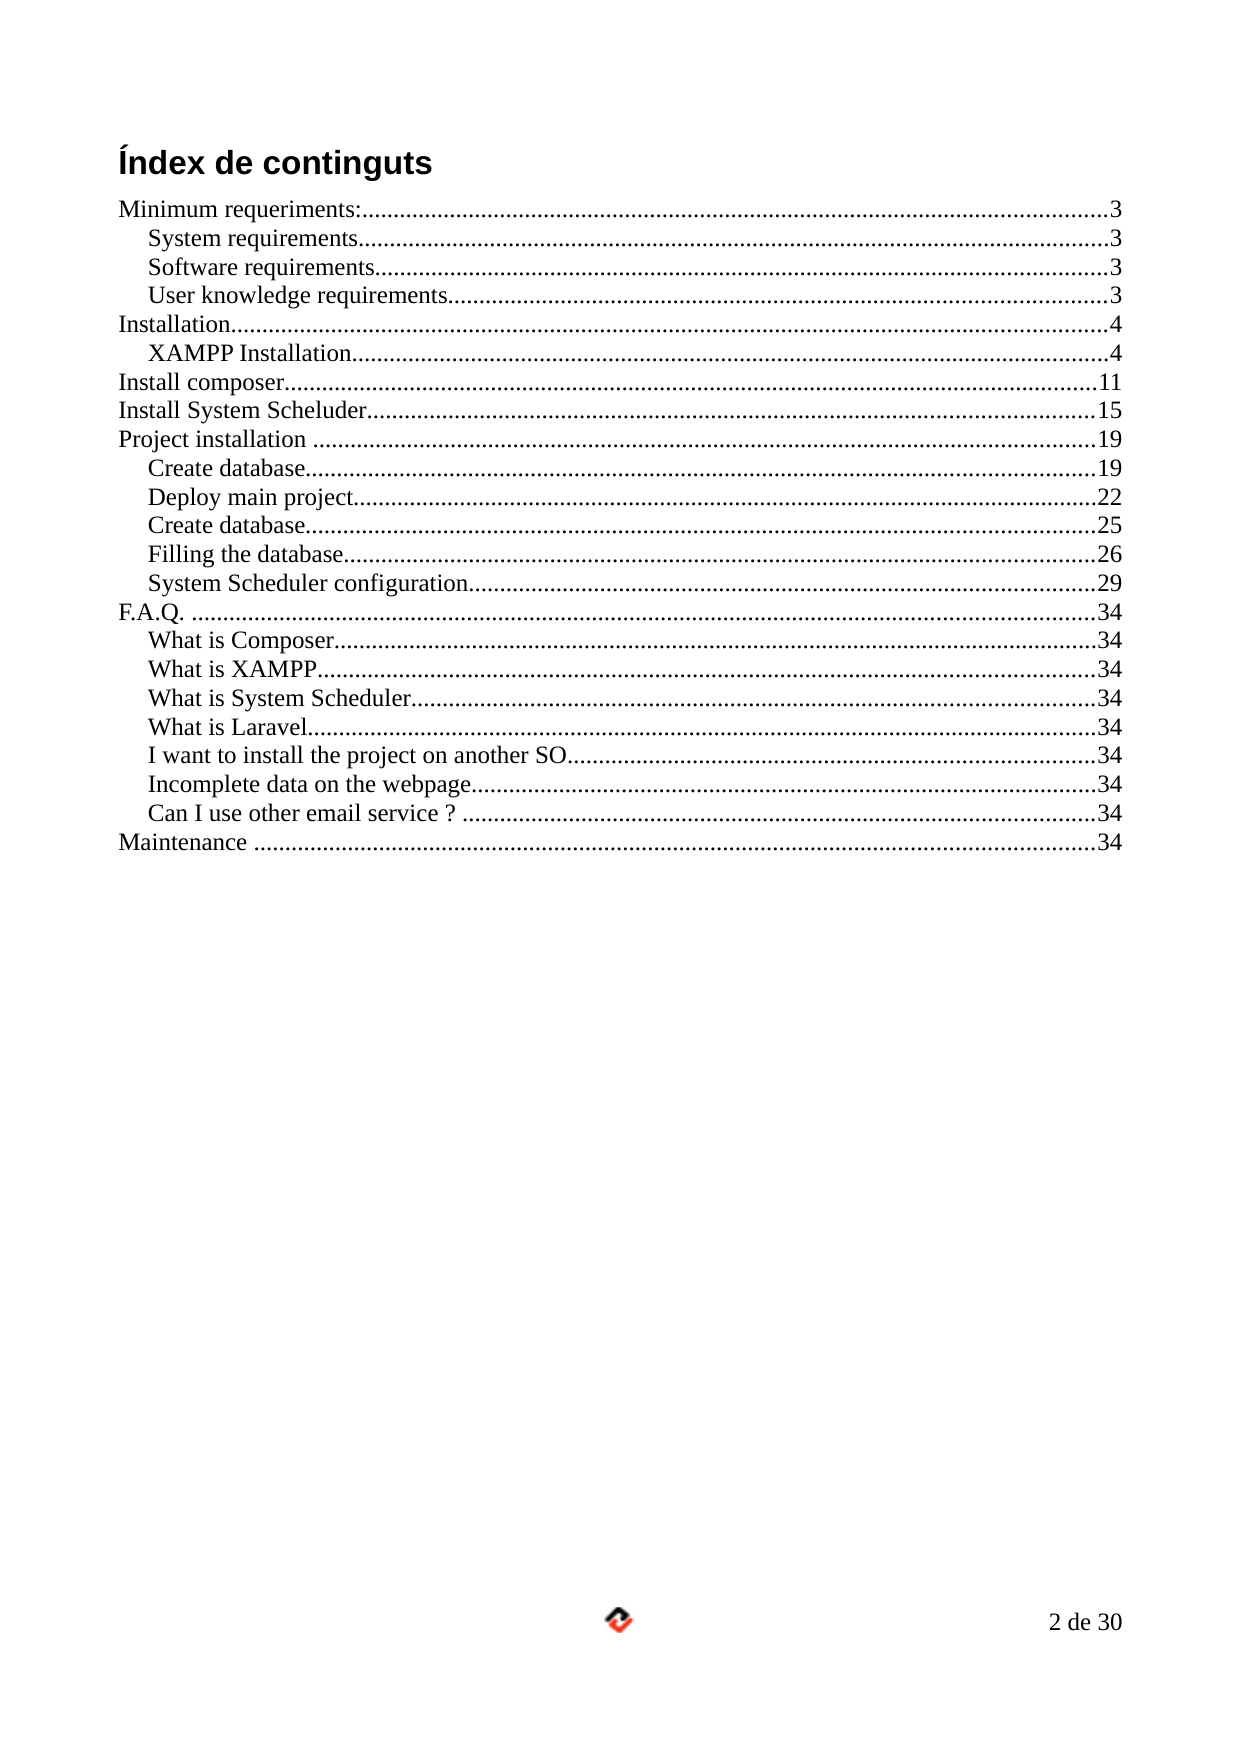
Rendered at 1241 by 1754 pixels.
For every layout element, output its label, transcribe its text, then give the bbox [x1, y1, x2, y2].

text Install composer 11 [118, 367, 1122, 395]
text Create database 25 [148, 510, 1122, 539]
text Maintenance 34 [118, 827, 1122, 855]
text Install System Scheluder 15 [118, 395, 1122, 424]
text What is System Scheduler 34 [148, 683, 1122, 712]
text I want to install the project on another SO 34 [148, 740, 1122, 769]
text Incomplete data on the webpage 34 [148, 769, 1122, 798]
text Filling the database 26 [148, 539, 1122, 568]
text System requirements 3 [148, 223, 1122, 252]
text Project installation 19 [118, 424, 1122, 453]
text Software requirements 3 [148, 252, 1122, 280]
text Minimum requeriments: 3 [118, 194, 1122, 223]
text User knowledge requirements 3 [148, 280, 1122, 309]
text XAMPP Installation 4 [148, 338, 1122, 367]
text F.A.Q. 34 [118, 597, 1122, 625]
text What is XAMPP 34 [148, 654, 1122, 683]
text Can I use other email service ? 34 [148, 798, 1122, 827]
text System Scheduler configuration 29 [148, 568, 1122, 597]
subtitle Índex de continguts [118, 143, 1122, 182]
text What is Laravel 34 [148, 712, 1122, 740]
text What is Composer 34 [148, 625, 1122, 654]
text Create database 19 [148, 453, 1122, 482]
text Deploy main project 22 [148, 482, 1122, 510]
text Installation 4 [118, 309, 1122, 338]
